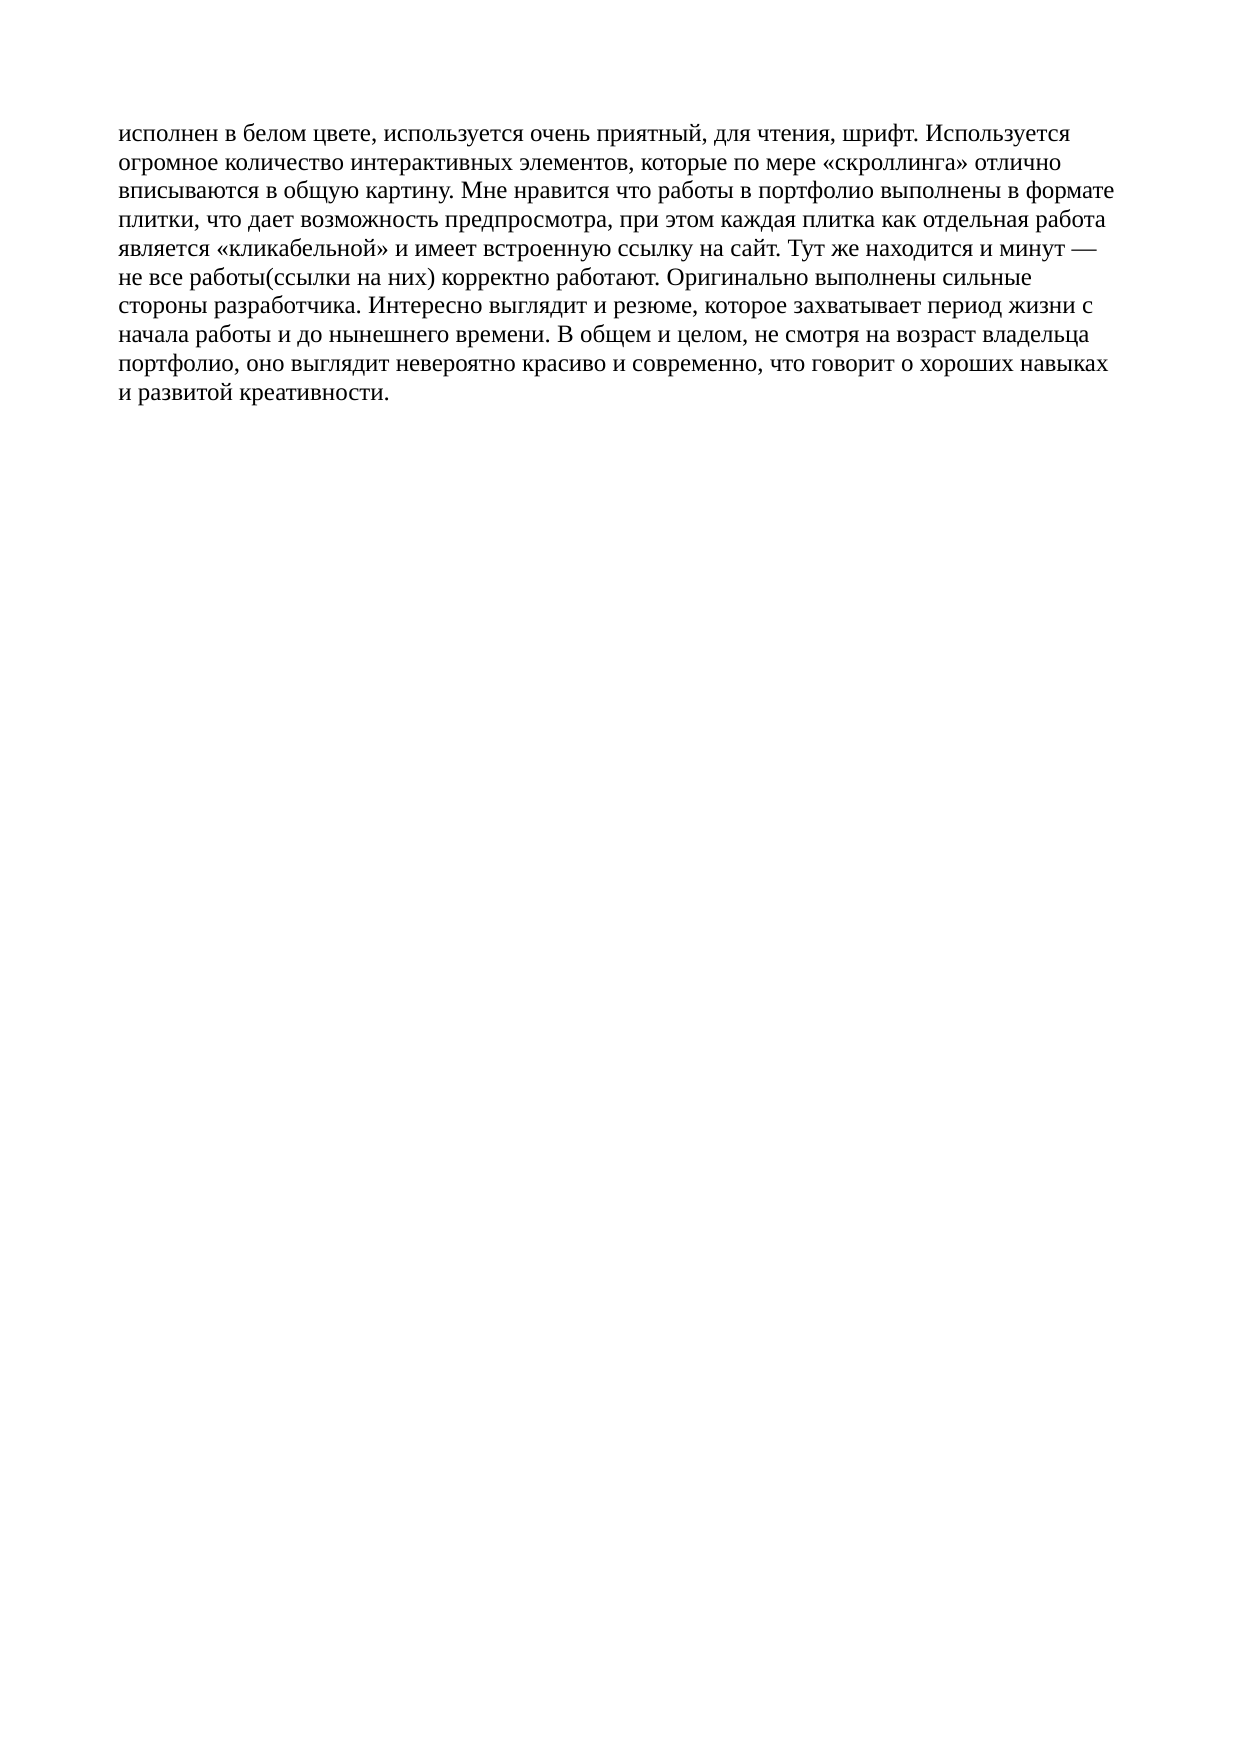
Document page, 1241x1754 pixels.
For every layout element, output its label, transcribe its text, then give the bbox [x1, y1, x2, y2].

text исполнен в белом цвете, используется очень приятный, для чтения, шрифт. Используется огромное количество интерактивных элементов, которые по мере «скроллинга» отлично вписываются в общую картину. Мне нравится что работы в портфолио выполнены в формате плитки, что дает возможность предпросмотра, при этом каждая плитка как отдельная работа является «кликабельной» и имеет встроенную ссылку на сайт. Тут же находится и минут — не все работы(ссылки на них) корректно работают. Оригинально выполнены сильные стороны разработчика. Интересно выглядит и резюме, которое захватывает период жизни с начала работы и до нынешнего времени. В общем и целом, не смотря на возраст владельца портфолио, оно выглядит невероятно красиво и современно, что говорит о хороших навыках и развитой креативности. [118, 118, 1122, 406]
